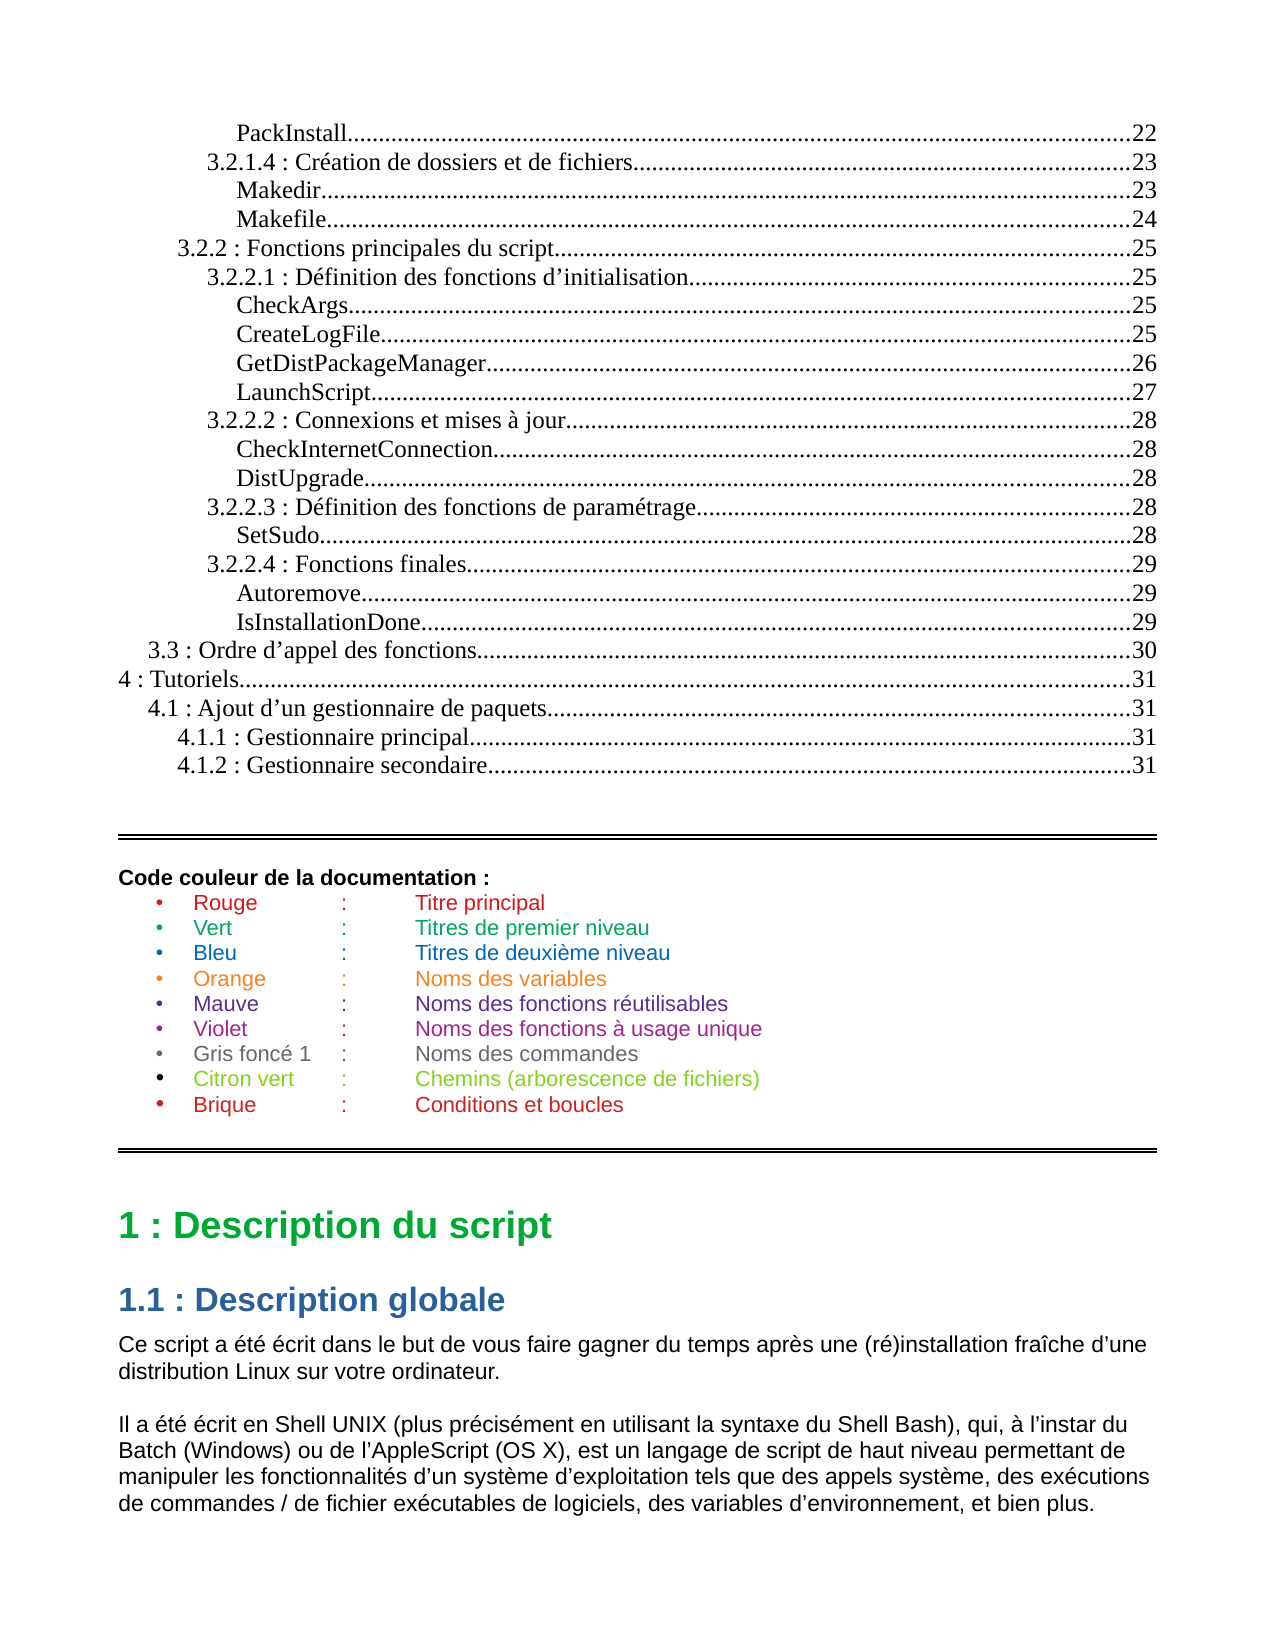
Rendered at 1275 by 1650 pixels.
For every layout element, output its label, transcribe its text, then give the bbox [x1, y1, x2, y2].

subtitle 1.1 : Description globale [118, 1280, 1157, 1319]
text 3.2.2.1 : Définition des fonctions d’initialisation 25 [207, 262, 1157, 291]
text Code couleur de la documentation : [118, 865, 1157, 890]
text 4.1.2 : Gestionnaire secondaire 31 [177, 751, 1157, 779]
text SetSudo 28 [236, 521, 1157, 549]
text LaunchScript 27 [236, 377, 1157, 406]
text 3.2.2.3 : Définition des fonctions de paramétrage 28 [207, 492, 1157, 521]
list Bleu : Titres de deuxième niveau [156, 940, 1157, 966]
list Brique : Conditions et boucles [156, 1092, 1157, 1118]
text 3.3 : Ordre d’appel des fonctions 30 [148, 636, 1157, 664]
text 3.2.2.4 : Fonctions finales 29 [207, 549, 1157, 578]
subtitle 1 : Description du script [118, 1203, 1157, 1247]
text Autoremove 29 [236, 578, 1157, 607]
text 4.1.1 : Gestionnaire principal 31 [177, 722, 1157, 751]
text Ce script a été écrit dans le but de vous faire gagner du temps après une (ré)installation fraîche d’une distribution Linux sur votre ordinateur. [118, 1331, 1157, 1384]
list Orange : Noms des variables [156, 966, 1157, 991]
text Makefile 24 [236, 204, 1157, 233]
list Citron vert : Chemins (arborescence de fichiers) [156, 1066, 1157, 1092]
text IsInstallationDone 29 [236, 607, 1157, 636]
text CheckArgs 25 [236, 291, 1157, 319]
list Violet : Noms des fonctions à usage unique [156, 1016, 1157, 1041]
list Mauve : Noms des fonctions réutilisables [156, 991, 1157, 1016]
text 4.1 : Ajout d’un gestionnaire de paquets 31 [148, 693, 1157, 722]
list Gris foncé 1 : Noms des commandes [156, 1041, 1157, 1066]
text Makedir 23 [236, 176, 1157, 204]
text DistUpgrade 28 [236, 463, 1157, 492]
text 4 : Tutoriels 31 [118, 664, 1157, 693]
list Rouge : Titre principal [156, 890, 1157, 915]
text 3.2.2.2 : Connexions et mises à jour 28 [207, 406, 1157, 434]
text 3.2.1.4 : Création de dossiers et de fichiers 23 [207, 147, 1157, 176]
text CreateLogFile 25 [236, 319, 1157, 348]
text Il a été écrit en Shell UNIX (plus précisément en utilisant la syntaxe du Shell Bash), qui, à l’instar du Batch (Windows) ou de l’AppleScript (OS X), est un langage de script de haut niveau permettant de manipuler les fonctionnalités d’un système d’exploitation tels que des appels système, des exécutions de commandes / de fichier exécutables de logiciels, des variables d’environnement, et bien plus. [118, 1411, 1157, 1516]
list Vert : Titres de premier niveau [156, 915, 1157, 940]
text GetDistPackageManager 26 [236, 348, 1157, 377]
text PackInstall 22 [236, 118, 1157, 147]
text 3.2.2 : Fonctions principales du script 25 [177, 233, 1157, 262]
text CheckInternetConnection 28 [236, 434, 1157, 463]
